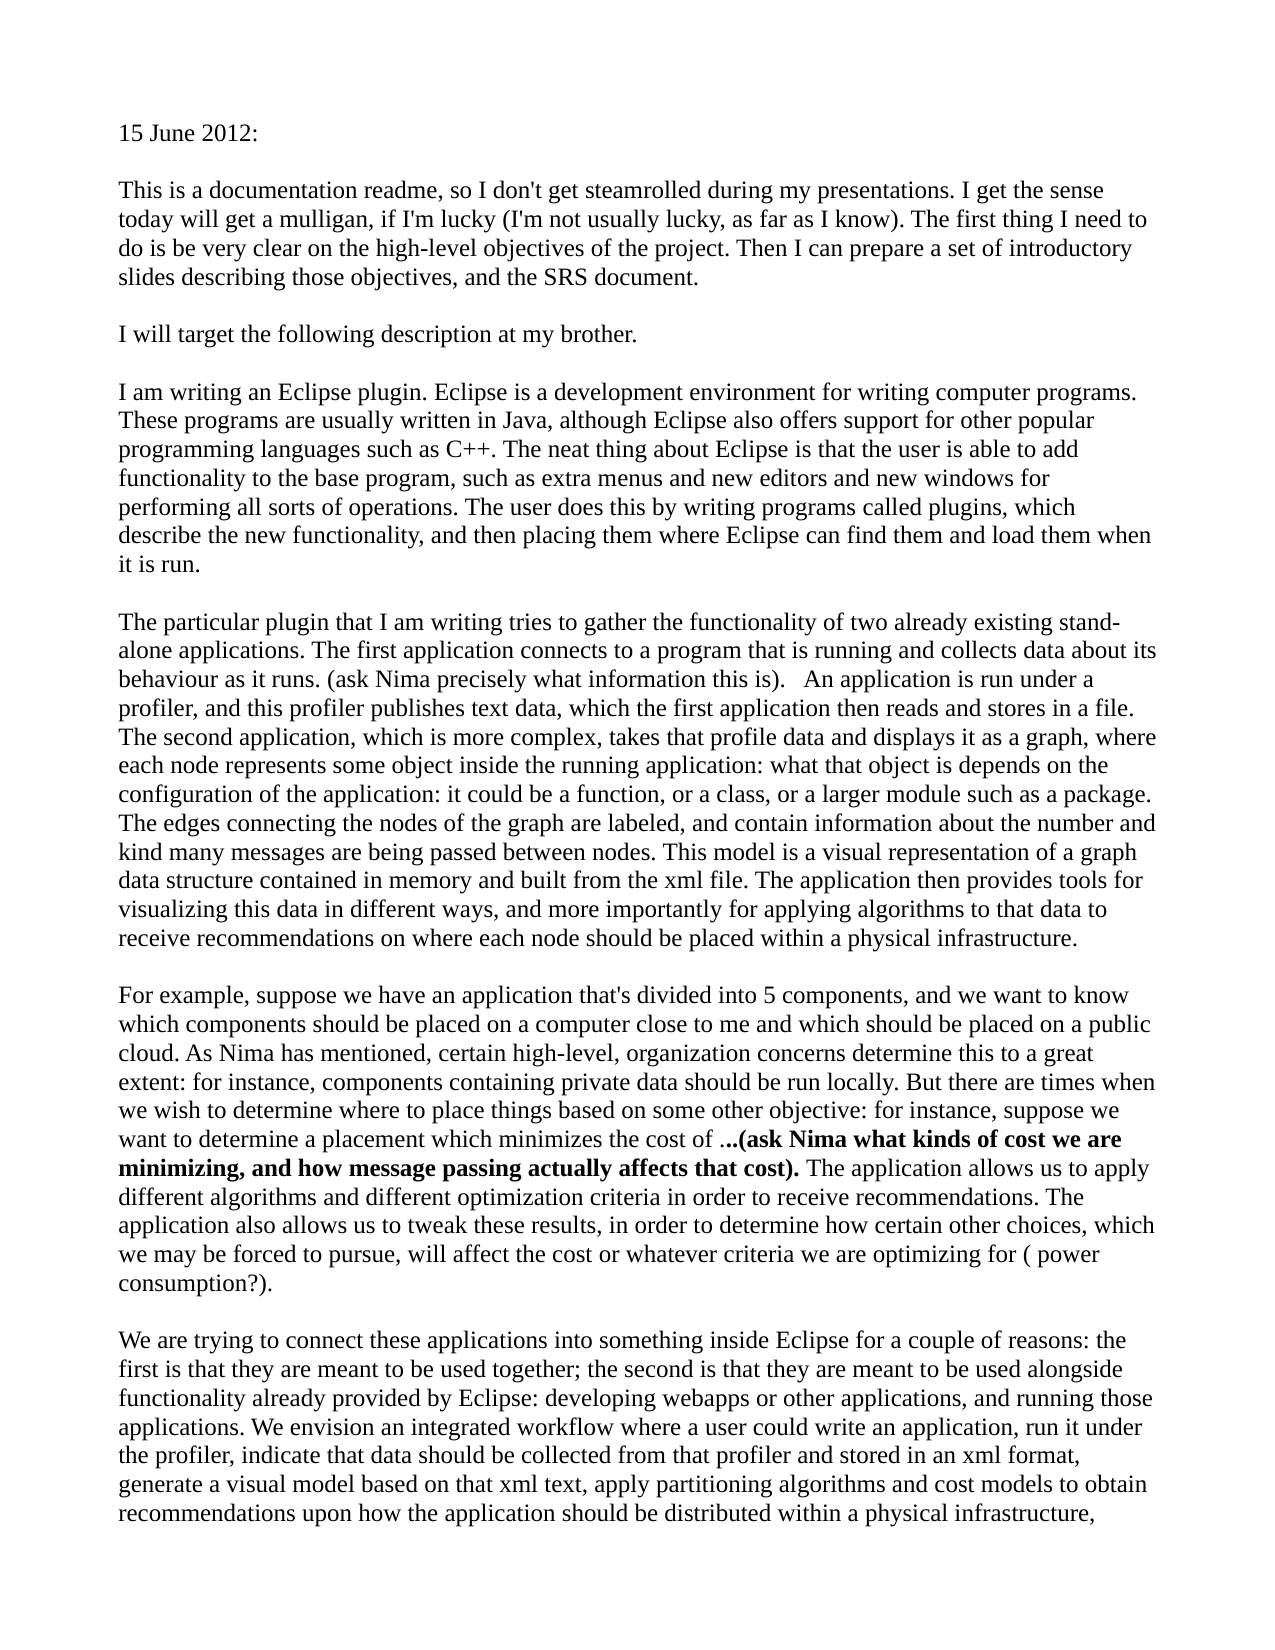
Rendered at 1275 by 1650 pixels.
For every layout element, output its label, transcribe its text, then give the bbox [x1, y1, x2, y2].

text 15 June 2012: [118, 118, 1157, 147]
text We are trying to connect these applications into something inside Eclipse for a couple of reasons: the first is that they are meant to be used together; the second is that they are meant to be used alongside functionality already provided by Eclipse: developing webapps or other applications, and running those applications. We envision an integrated workflow where a user could write an application, run it under the profiler, indicate that data should be collected from that profiler and stored in an xml format, generate a visual model based on that xml text, apply partitioning algorithms and cost models to obtain recommendations upon how the application should be distributed within a physical infrastructure, [118, 1326, 1157, 1527]
text The particular plugin that I am writing tries to gather the functionality of two already existing stand-alone applications. The first application connects to a program that is running and collects data about its behaviour as it runs. (ask Nima precisely what information this is). An application is run under a profiler, and this profiler publishes text data, which the first application then reads and stores in a file. The second application, which is more complex, takes that profile data and displays it as a graph, where each node represents some object inside the running application: what that object is depends on the configuration of the application: it could be a function, or a class, or a larger module such as a package. The edges connecting the nodes of the graph are labeled, and contain information about the number and kind many messages are being passed between nodes. This model is a visual representation of a graph data structure contained in memory and built from the xml file. The application then provides tools for visualizing this data in different ways, and more importantly for applying algorithms to that data to receive recommendations on where each node should be placed within a physical infrastructure. [118, 607, 1157, 952]
text For example, suppose we have an application that's divided into 5 components, and we want to know which components should be placed on a computer close to me and which should be placed on a public cloud. As Nima has mentioned, certain high-level, organization concerns determine this to a great extent: for instance, components containing private data should be run locally. But there are times when we wish to determine where to place things based on some other objective: for instance, suppose we want to determine a placement which minimizes the cost of ...(ask Nima what kinds of cost we are minimizing, and how message passing actually affects that cost). The application allows us to apply different algorithms and different optimization criteria in order to receive recommendations. The application also allows us to tweak these results, in order to determine how certain other choices, which we may be forced to pursue, will affect the cost or whatever criteria we are optimizing for ( power consumption?). [118, 981, 1157, 1297]
text I will target the following description at my brother. [118, 319, 1157, 348]
text I am writing an Eclipse plugin. Eclipse is a development environment for writing computer programs. These programs are usually written in Java, although Eclipse also offers support for other popular programming languages such as C++. The neat thing about Eclipse is that the user is able to add functionality to the base program, such as extra menus and new editors and new windows for performing all sorts of operations. The user does this by writing programs called plugins, which describe the new functionality, and then placing them where Eclipse can find them and load them when it is run. [118, 377, 1157, 578]
text This is a documentation readme, so I don't get steamrolled during my presentations. I get the sense today will get a mulligan, if I'm lucky (I'm not usually lucky, as far as I know). The first thing I need to do is be very clear on the high-level objectives of the project. Then I can prepare a set of introductory slides describing those objectives, and the SRS document. [118, 176, 1157, 291]
